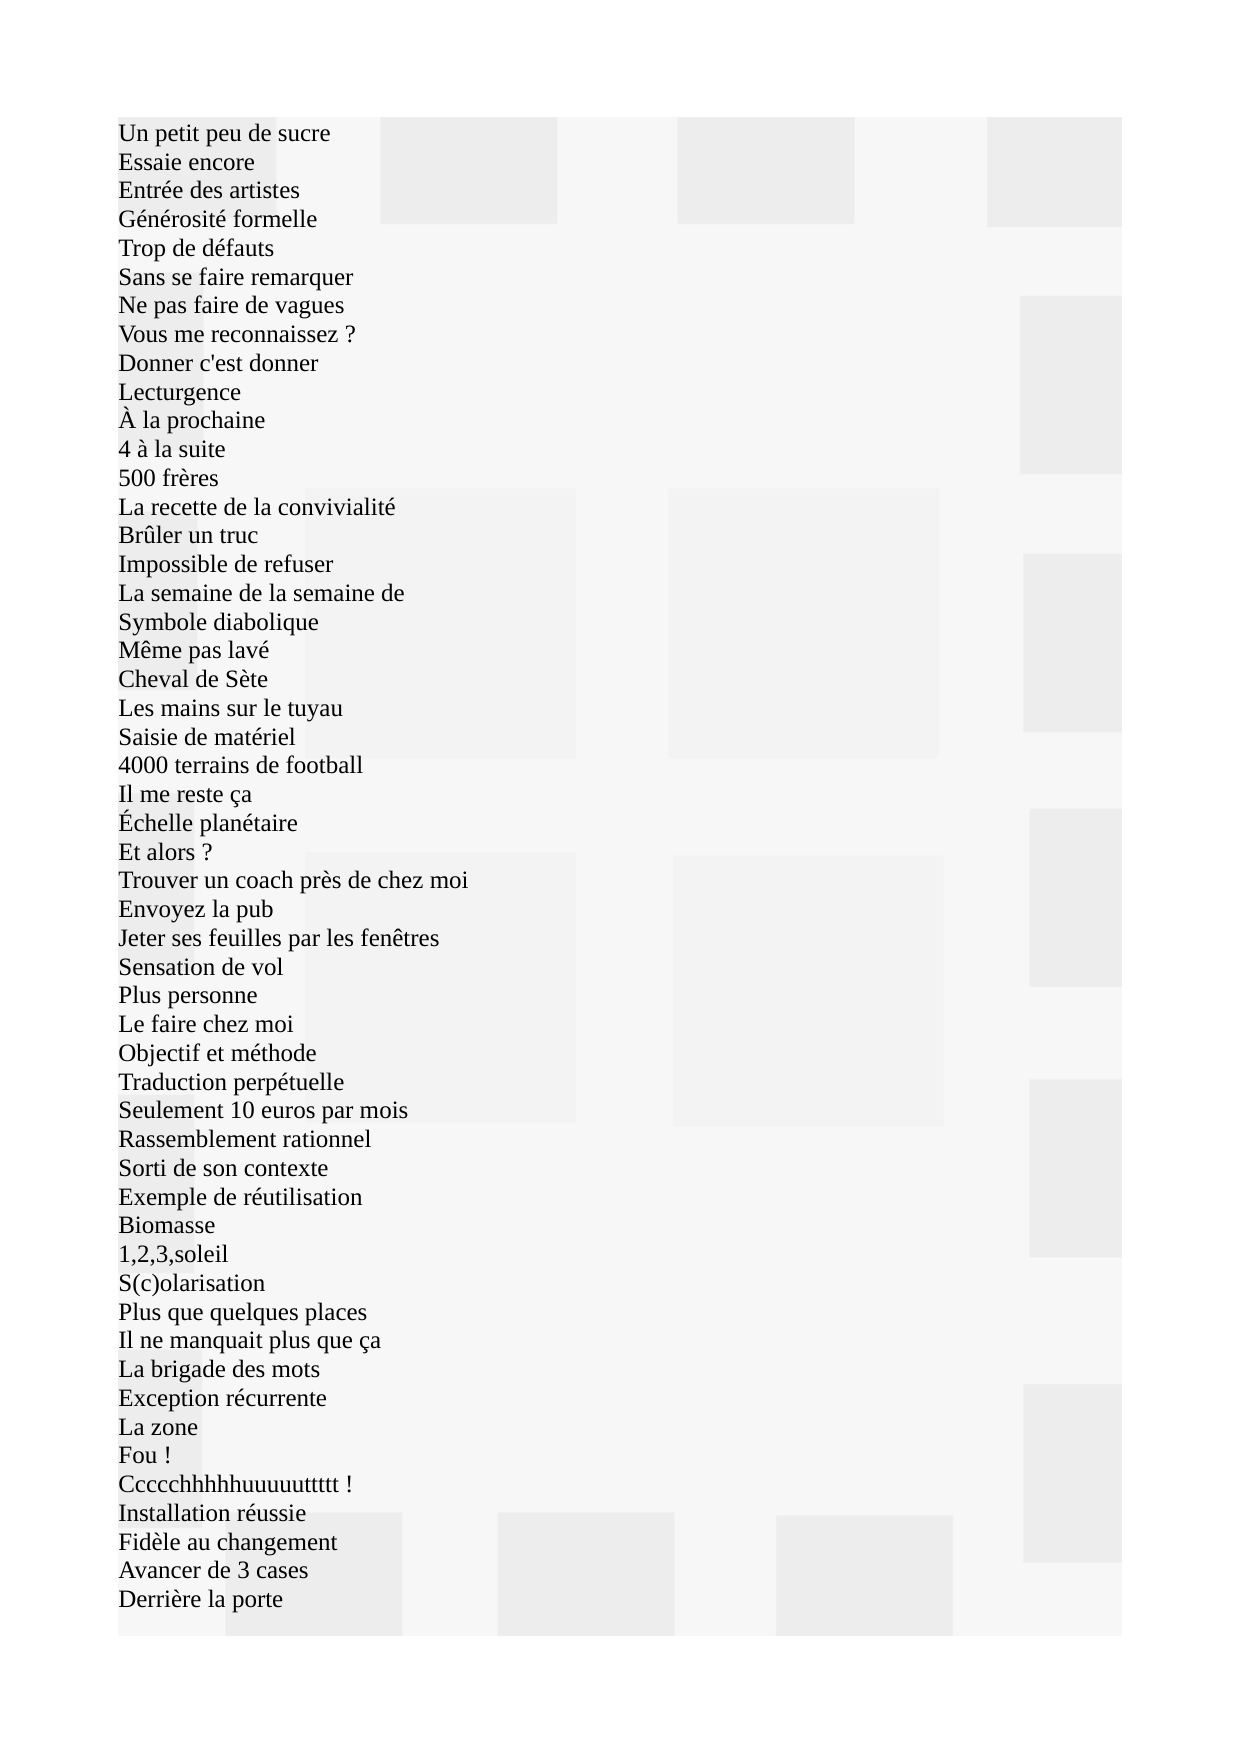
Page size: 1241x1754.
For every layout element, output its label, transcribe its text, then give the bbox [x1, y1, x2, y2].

text Derrière la porte [118, 1584, 1122, 1613]
text Le faire chez moi [118, 1009, 1122, 1038]
text Ccccchhhhhuuuuuttttt ! [118, 1469, 1122, 1498]
text Plus personne [118, 981, 1122, 1009]
text Symbole diabolique [118, 607, 1122, 636]
text Saisie de matériel [118, 722, 1122, 751]
text 4000 terrains de football [118, 751, 1122, 779]
text Sans se faire remarquer [118, 262, 1122, 291]
text Les mains sur le tuyau [118, 693, 1122, 722]
text Essaie encore [118, 147, 1122, 176]
text Traduction perpétuelle [118, 1067, 1122, 1096]
text 4 à la suite [118, 434, 1122, 463]
text Avancer de 3 cases [118, 1556, 1122, 1584]
text La semaine de la semaine de [118, 578, 1122, 607]
text Seulement 10 euros par mois [118, 1096, 1122, 1124]
text Installation réussie [118, 1498, 1122, 1527]
text La recette de la convivialité [118, 492, 1122, 521]
text Sensation de vol [118, 952, 1122, 981]
text À la prochaine [118, 406, 1122, 434]
text Lecturgence [118, 377, 1122, 406]
text Donner c'est donner [118, 348, 1122, 377]
text Échelle planétaire [118, 808, 1122, 837]
text S(c)olarisation [118, 1268, 1122, 1297]
text Fou ! [118, 1441, 1122, 1469]
text La zone [118, 1412, 1122, 1441]
text Vous me reconnaissez ? [118, 319, 1122, 348]
text Un petit peu de sucre [118, 118, 1122, 147]
text Même pas lavé [118, 636, 1122, 664]
text Il ne manquait plus que ça [118, 1326, 1122, 1354]
text Sorti de son contexte [118, 1153, 1122, 1182]
text Impossible de refuser [118, 549, 1122, 578]
text 1,2,3,soleil [118, 1239, 1122, 1268]
text Exception récurrente [118, 1383, 1122, 1412]
text Brûler un truc [118, 521, 1122, 549]
text Envoyez la pub [118, 894, 1122, 923]
text 500 frères [118, 463, 1122, 492]
text Il me reste ça [118, 779, 1122, 808]
text La brigade des mots [118, 1354, 1122, 1383]
text Jeter ses feuilles par les fenêtres [118, 923, 1122, 952]
text Objectif et méthode [118, 1038, 1122, 1067]
text Trop de défauts [118, 233, 1122, 262]
text Trouver un coach près de chez moi [118, 866, 1122, 894]
text Rassemblement rationnel [118, 1124, 1122, 1153]
text Plus que quelques places [118, 1297, 1122, 1326]
text Ne pas faire de vagues [118, 291, 1122, 319]
text Biomasse [118, 1211, 1122, 1239]
text Fidèle au changement [118, 1527, 1122, 1556]
text Exemple de réutilisation [118, 1182, 1122, 1211]
text Cheval de Sète [118, 664, 1122, 693]
text Entrée des artistes [118, 176, 1122, 204]
text Générosité formelle [118, 204, 1122, 233]
text Et alors ? [118, 837, 1122, 866]
